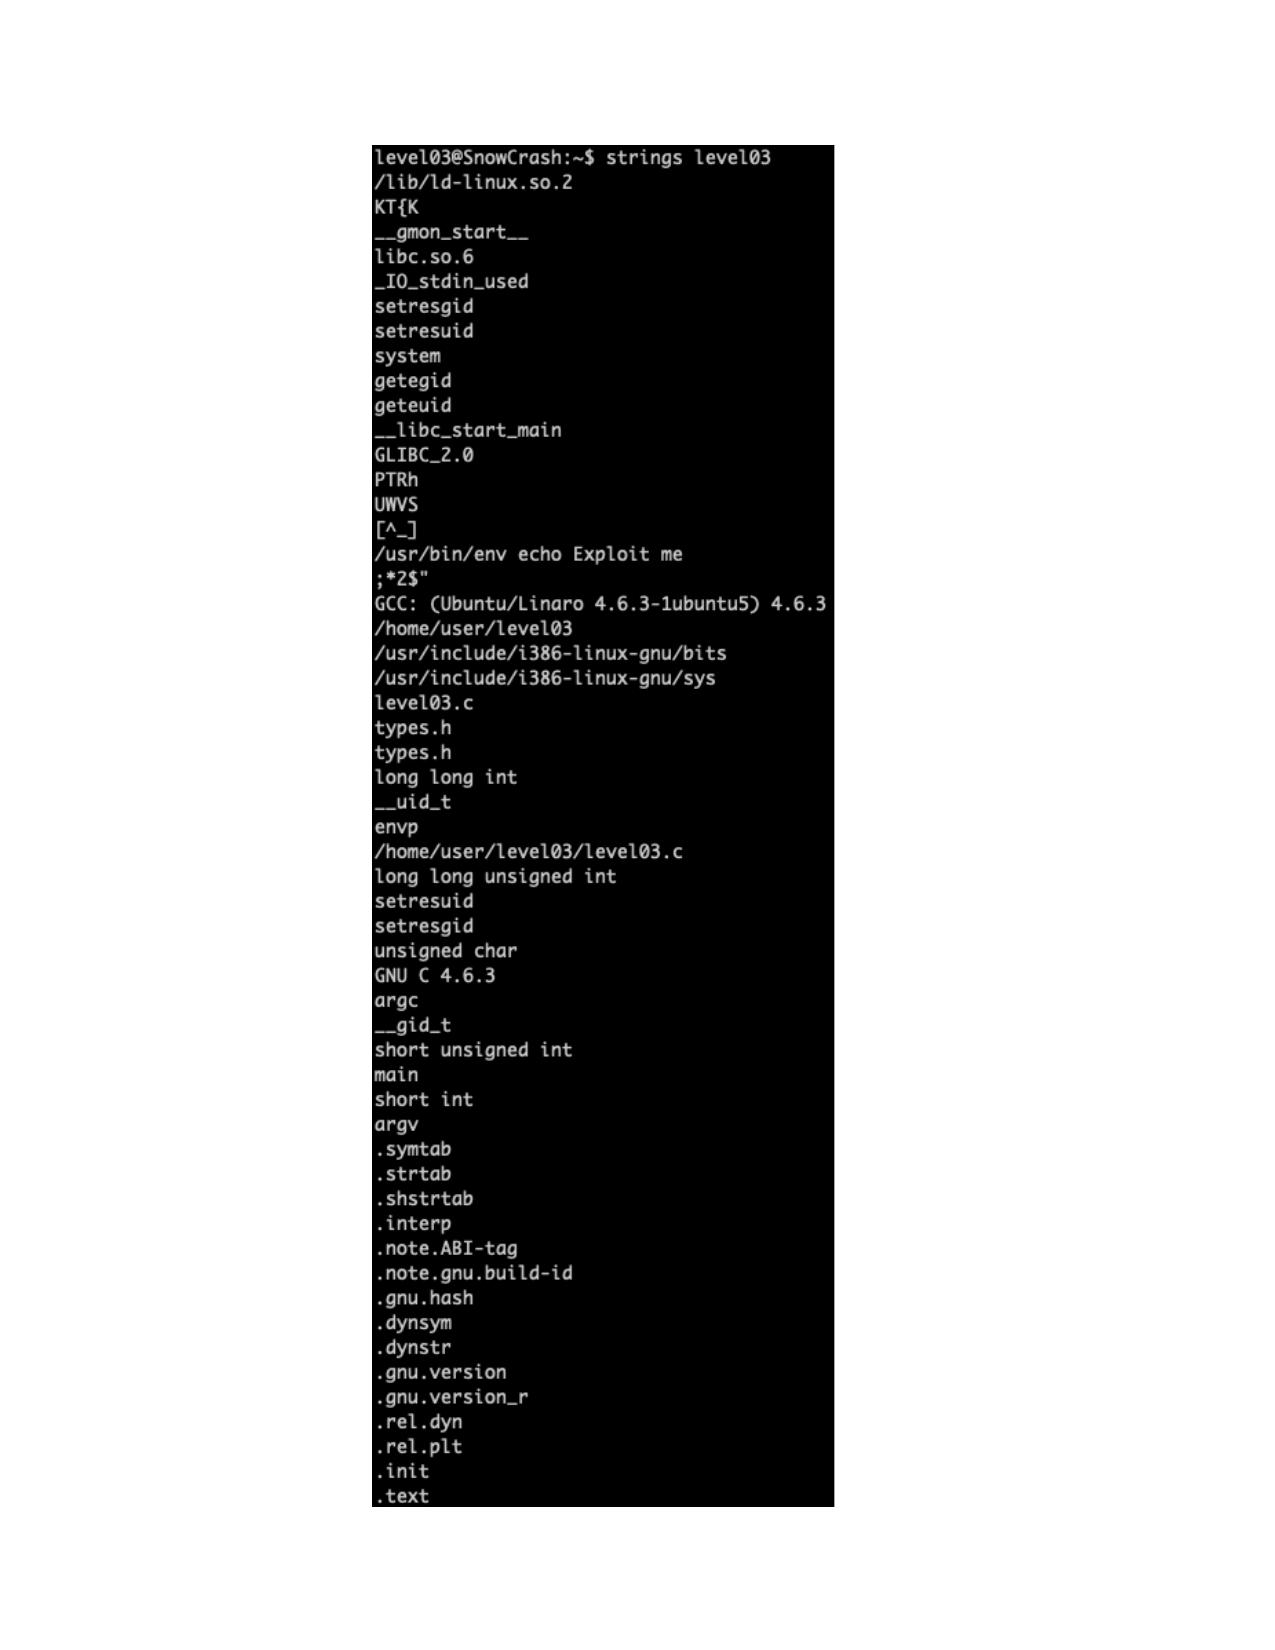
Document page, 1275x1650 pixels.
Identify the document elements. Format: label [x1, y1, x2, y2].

picture [372, 145, 835, 1507]
